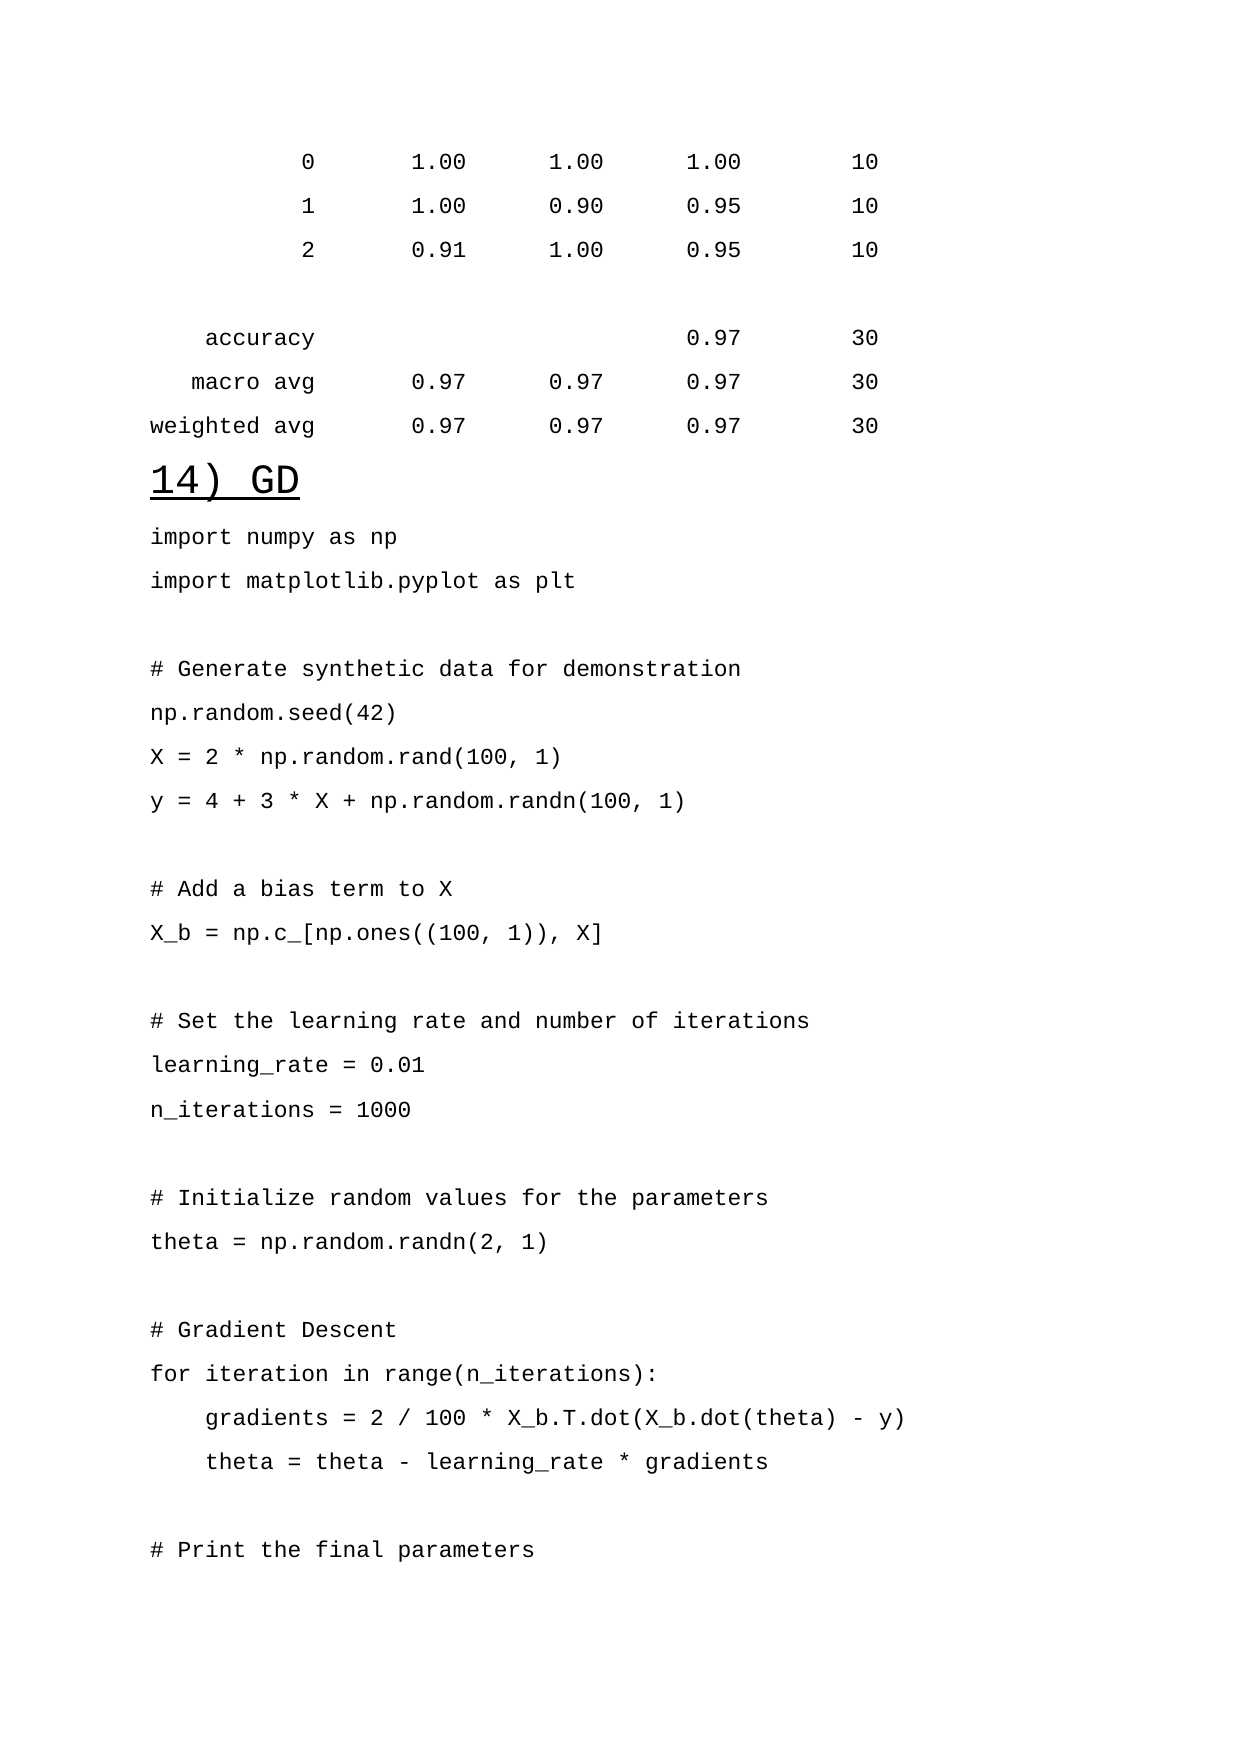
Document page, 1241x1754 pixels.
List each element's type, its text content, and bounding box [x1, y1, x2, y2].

text learning_rate = 0.01 [150, 1054, 1090, 1080]
text # Gradient Descent [150, 1318, 1090, 1344]
text theta = theta - learning_rate * gradients [150, 1450, 1090, 1476]
text y = 4 + 3 * X + np.random.randn(100, 1) [150, 789, 1090, 815]
text np.random.seed(42) [150, 701, 1090, 727]
text 0 1.00 1.00 1.00 10 [150, 150, 1090, 176]
text macro avg 0.97 0.97 0.97 30 [150, 370, 1090, 396]
text gradients = 2 / 100 * X_b.T.dot(X_b.dot(theta) - y) [150, 1406, 1090, 1432]
text theta = np.random.randn(2, 1) [150, 1230, 1090, 1256]
text import matplotlib.pyplot as plt [150, 569, 1090, 595]
text # Print the final parameters [150, 1538, 1090, 1564]
text # Initialize random values for the parameters [150, 1186, 1090, 1212]
text accuracy 0.97 30 [150, 326, 1090, 352]
text 1 1.00 0.90 0.95 10 [150, 194, 1090, 220]
text import numpy as np [150, 525, 1090, 551]
text # Add a bias term to X [150, 878, 1090, 903]
text # Generate synthetic data for demonstration [150, 657, 1090, 683]
text 2 0.91 1.00 0.95 10 [150, 238, 1090, 264]
text X = 2 * np.random.rand(100, 1) [150, 745, 1090, 771]
text n_iterations = 1000 [150, 1098, 1090, 1124]
text for iteration in range(n_iterations): [150, 1362, 1090, 1388]
text X_b = np.c_[np.ones((100, 1)), X] [150, 922, 1090, 948]
text # Set the learning rate and number of iterations [150, 1010, 1090, 1036]
text 14) GD [150, 458, 1090, 506]
text weighted avg 0.97 0.97 0.97 30 [150, 414, 1090, 440]
